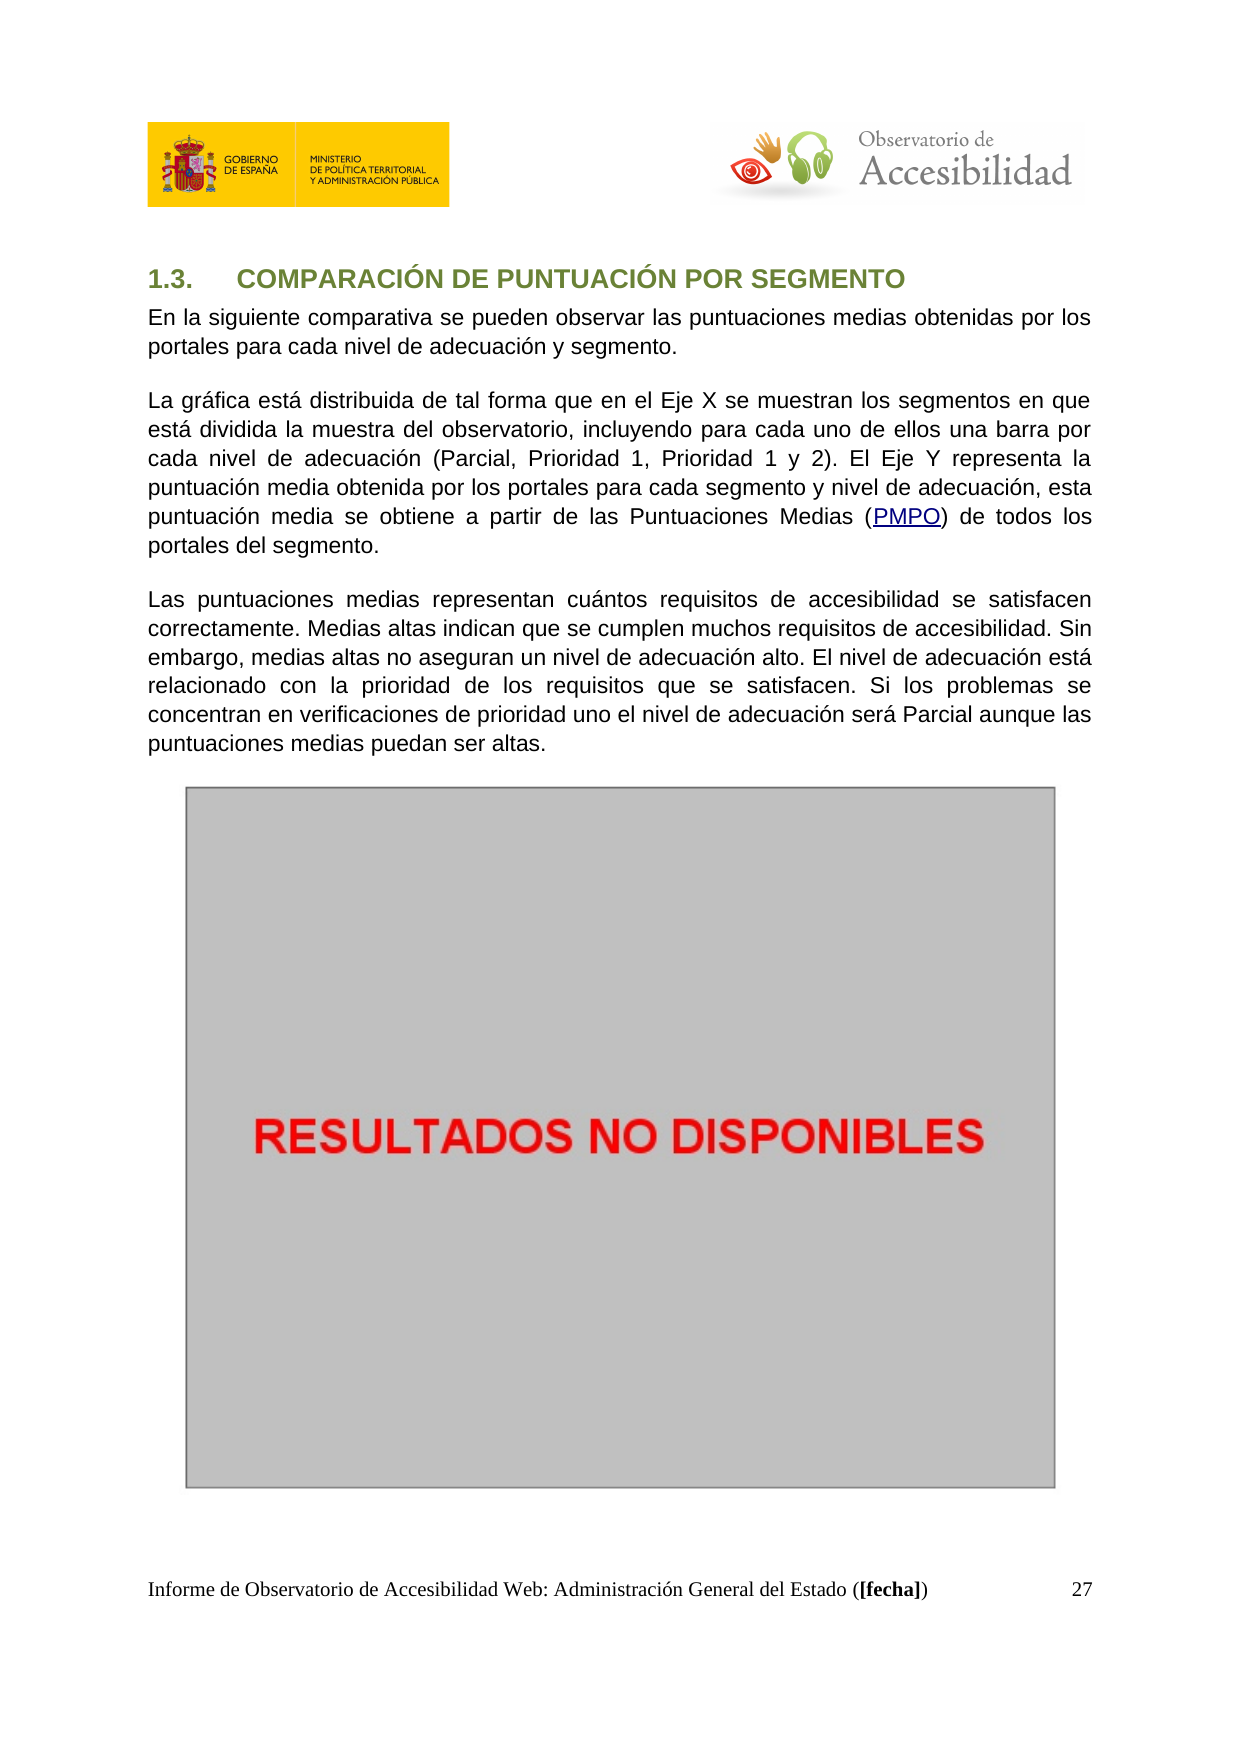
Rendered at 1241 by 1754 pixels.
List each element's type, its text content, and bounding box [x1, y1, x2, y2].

text La gráfica está distribuida de tal forma que en el Eje X se muestran los segmentos en que está dividida la muestra del observatorio, incluyendo para cada uno de ellos una barra por cada nivel de adecuación (Parcial, Prioridad 1, Prioridad 1 y 2). El Eje Y representa la puntuación media obtenida por los portales para cada segmento y nivel de adecuación, esta puntuación media se obtiene a partir de las Puntuaciones Medias (PMPO) de todos los portales del segmento. [148, 387, 1092, 558]
picture [147, 122, 450, 207]
text Las puntuaciones medias representan cuántos requisitos de accesibilidad se satisfacen correctamente. Medias altas indican que se cumplen muchos requisitos de accesibilidad. Sin embargo, medias altas no aseguran un nivel de adecuación alto. El nivel de adecuación está relacionado con la prioridad de los requisitos que se satisfacen. Si los problemas se concentran en verificaciones de prioridad uno el nivel de adecuación será Parcial aunque las puntuaciones medias puedan ser altas. [148, 586, 1092, 757]
text En la siguiente comparativa se pueden observar las puntuaciones medias obtenidas por los portales para cada nivel de adecuación y segmento. [148, 304, 1092, 359]
picture [178, 784, 1062, 1495]
picture [710, 122, 1086, 205]
list Comparación de puntuación por segmento [148, 263, 1092, 294]
